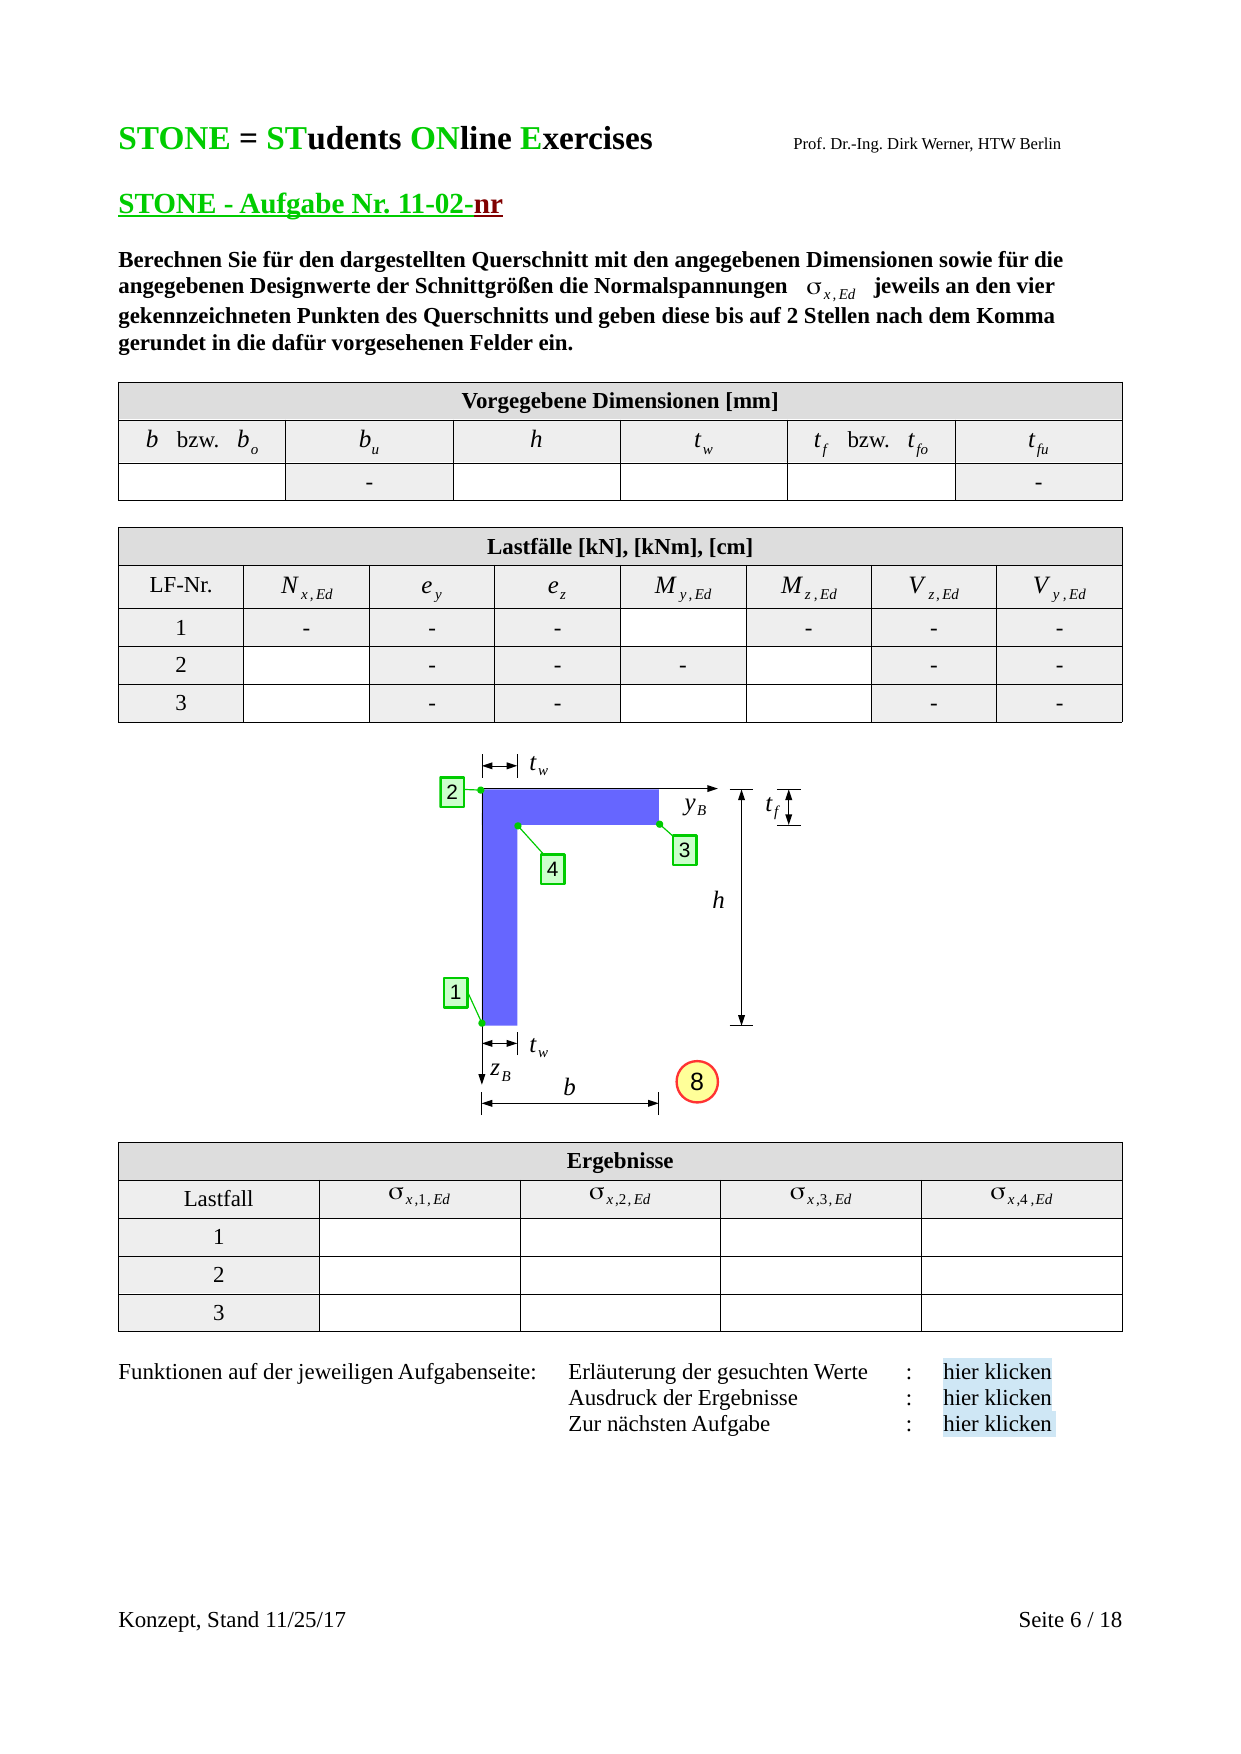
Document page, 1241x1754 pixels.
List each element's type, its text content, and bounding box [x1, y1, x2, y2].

table_cell [320, 1219, 520, 1256]
table_cell [621, 464, 787, 500]
table_cell [997, 566, 1122, 608]
table_cell bzw. [119, 421, 285, 462]
table_cell [521, 1219, 720, 1256]
table_cell [872, 566, 996, 608]
table_cell [956, 421, 1122, 462]
table_cell - [244, 609, 369, 646]
table_header Lastfälle [kN], [kNm], [cm] [119, 528, 1122, 565]
table_cell - [997, 685, 1122, 722]
table_cell [370, 566, 494, 608]
table_cell - [956, 464, 1122, 500]
table_cell [747, 647, 871, 684]
table_cell [922, 1181, 1122, 1218]
table_cell [721, 1257, 921, 1293]
table_cell 1 [119, 609, 243, 646]
table_cell [721, 1181, 921, 1218]
table_cell [119, 464, 285, 500]
table_cell - [997, 609, 1122, 646]
table_cell 3 [119, 685, 243, 722]
text Funktionen auf der jeweiligen Aufgabenseite: Erläuterung der gesuchten Werte : hier klicken [118, 1358, 1122, 1384]
table_cell - [872, 685, 996, 722]
table_cell 3 [119, 1295, 319, 1331]
table_cell - [872, 647, 996, 684]
table_cell 2 [119, 1257, 319, 1293]
table_cell 1 [119, 1219, 319, 1256]
table_cell [320, 1295, 520, 1331]
table_cell [286, 421, 453, 462]
table_header Vorgegebene Dimensionen [mm] [119, 383, 1122, 419]
table_cell - [495, 647, 620, 684]
table_cell [244, 647, 369, 684]
table_cell Lastfall [119, 1181, 319, 1218]
table_cell [320, 1257, 520, 1293]
table_cell [922, 1257, 1122, 1293]
table_cell - [370, 609, 494, 646]
table_cell [721, 1219, 921, 1256]
text STONE - Aufgabe Nr. 11-02-nr [118, 186, 1122, 219]
table_cell - [495, 685, 620, 722]
table_cell [621, 685, 746, 722]
table_cell - [621, 647, 746, 684]
table_cell [244, 685, 369, 722]
table_cell bzw. [788, 421, 955, 462]
table_cell [244, 566, 369, 608]
table_cell - [286, 464, 453, 500]
table_cell [922, 1219, 1122, 1256]
table_cell [521, 1295, 720, 1331]
table_cell [747, 566, 871, 608]
table_cell [747, 685, 871, 722]
table_cell 2 [119, 647, 243, 684]
table_cell [788, 464, 955, 500]
table_cell - [370, 685, 494, 722]
table_cell - [872, 609, 996, 646]
table_cell [320, 1181, 520, 1218]
text Zur nächsten Aufgabe : hier klicken [118, 1411, 1122, 1437]
table_cell [521, 1257, 720, 1293]
table_cell - [747, 609, 871, 646]
text Berechnen Sie für den dargestellten Querschnitt mit den angegebenen Dimensionen sowie für die angegebenen Designwerte der Schnittgrößen die Normalspannungenjeweils an den vier gekennzeichneten Punkten des Querschnitts und geben diese bis auf 2 Stellen nach dem Komma gerundet in die dafür vorgesehenen Felder ein. [118, 246, 1122, 355]
table_cell - [495, 609, 620, 646]
table_cell [721, 1295, 921, 1331]
table_header Ergebnisse [119, 1143, 1122, 1180]
table_cell [621, 609, 746, 646]
text Ausdruck der Ergebnisse : hier klicken [118, 1384, 1122, 1411]
table_cell [922, 1295, 1122, 1331]
table_cell [621, 566, 746, 608]
table_cell [495, 566, 620, 608]
table_cell LF-Nr. [119, 566, 243, 608]
table_cell [621, 421, 787, 462]
table_cell - [997, 647, 1122, 684]
table_cell [454, 421, 620, 462]
table_cell [521, 1181, 720, 1218]
table_cell [454, 464, 620, 500]
table_cell - [370, 647, 494, 684]
